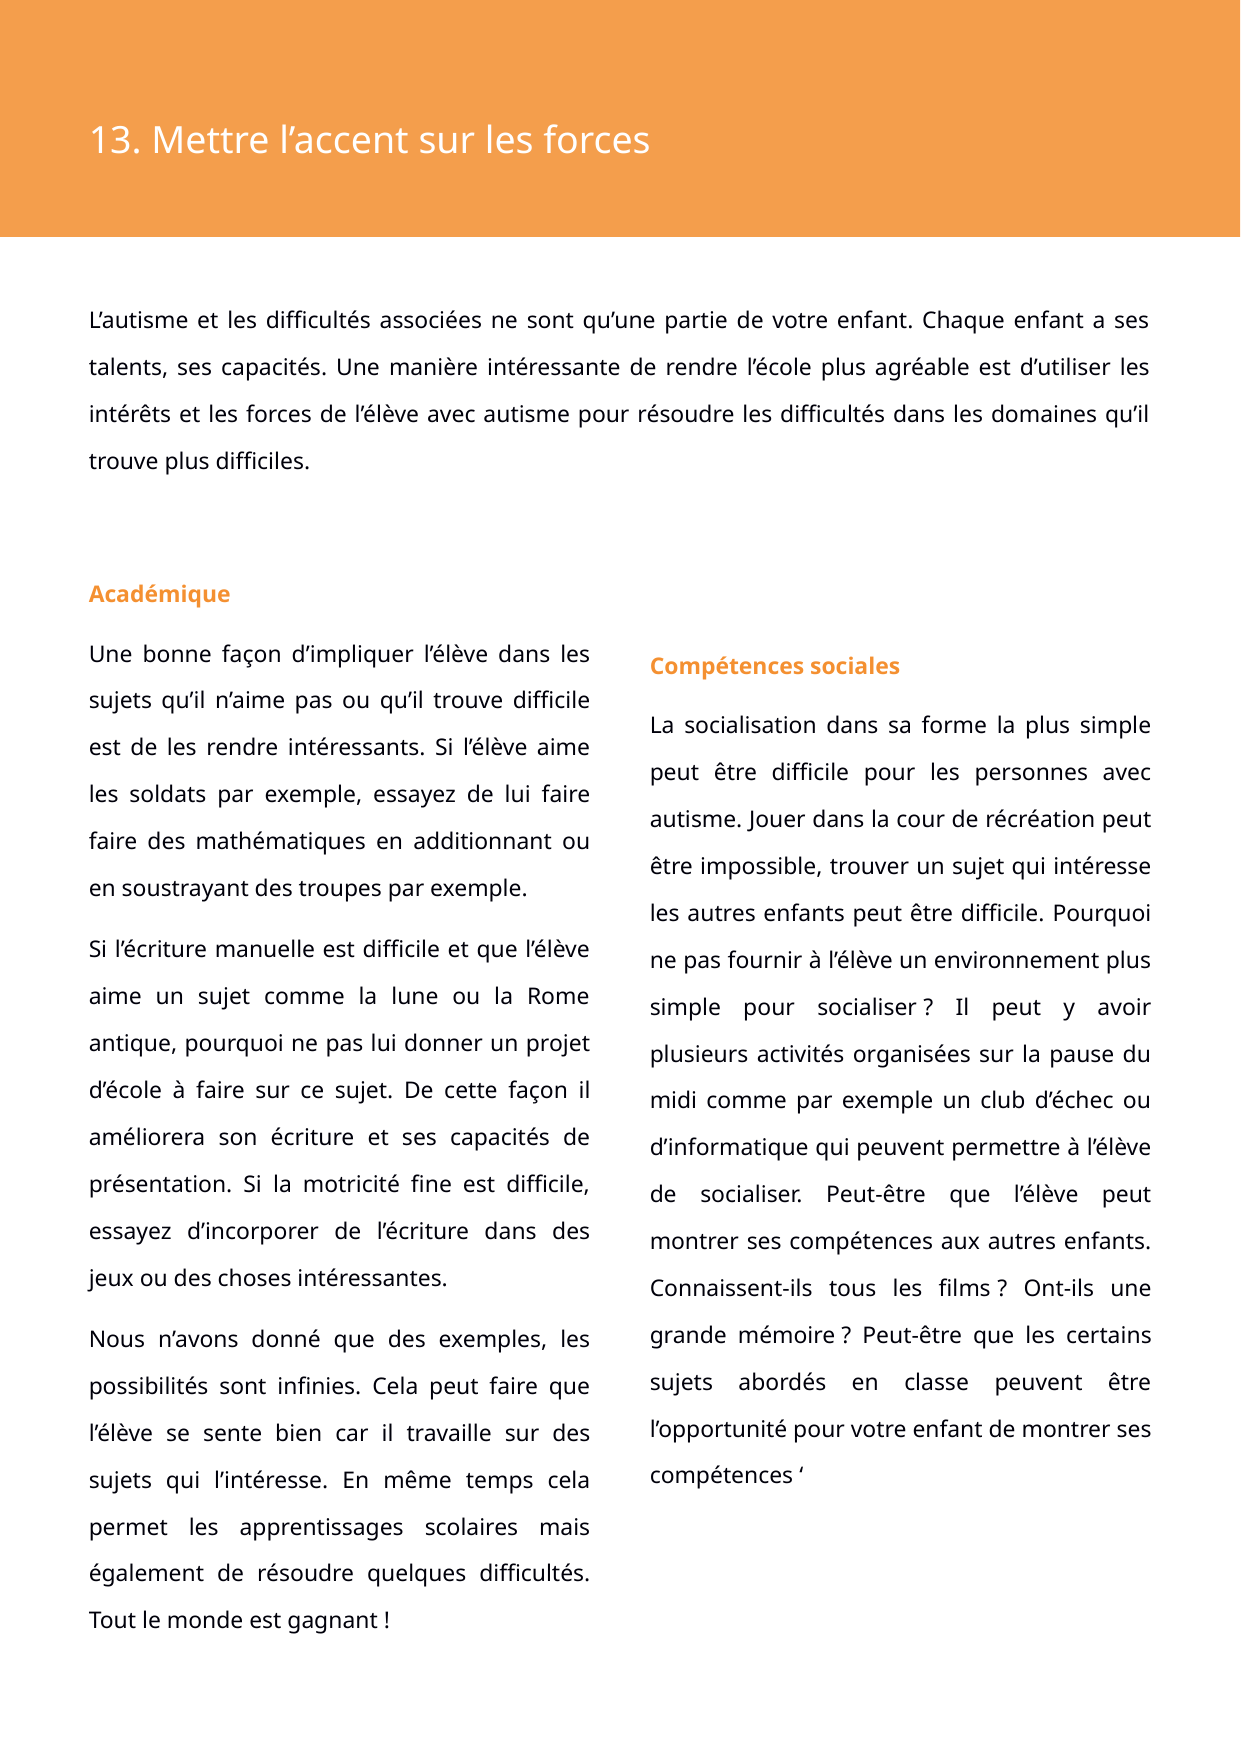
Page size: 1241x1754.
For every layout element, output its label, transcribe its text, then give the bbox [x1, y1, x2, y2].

text Nous n’avons donné que des exemples, les possibilités sont infinies. Cela peut faire que l’élève se sente bien car il travaille sur des sujets qui l’intéresse. En même temps cela permet les apprentissages scolaires mais également de résoudre quelques difficultés. Tout le monde est gagnant ! [88, 1323, 591, 1635]
text Une bonne façon d’impliquer l’élève dans les sujets qu’il n’aime pas ou qu’il trouve difficile est de les rendre intéressants. Si l’élève aime les soldats par exemple, essayez de lui faire faire des mathématiques en additionnant ou en soustrayant des troupes par exemple. [88, 637, 591, 903]
text Si l’écriture manuelle est difficile et que l’élève aime un sujet comme la lune ou la Rome antique, pourquoi ne pas lui donner un projet d’école à faire sur ce sujet. De cette façon il améliorera son écriture et ses capacités de présentation. Si la motricité fine est difficile, essayez d’incorporer de l’écriture dans des jeux ou des choses intéressantes. [88, 933, 591, 1293]
text La socialisation dans sa forme la plus simple peut être difficile pour les personnes avec autisme. Jouer dans la cour de récréation peut être impossible, trouver un sujet qui intéresse les autres enfants peut être difficile. Pourquoi ne pas fournir à l’élève un environnement plus simple pour socialiser ? Il peut y avoir plusieurs activités organisées sur la pause du midi comme par exemple un club d’échec ou d’informatique qui peuvent permettre à l’élève de socialiser. Peut-être que l’élève peut montrer ses compétences aux autres enfants. Connaissent-ils tous les films ? Ont-ils une grande mémoire ? Peut-être que les certains sujets abordés en classe peuvent être l’opportunité pour votre enfant de montrer ses compétences ‘ [649, 709, 1152, 1491]
subtitle Académique [88, 578, 591, 609]
subtitle Compétences sociales [649, 650, 1152, 681]
text L’autisme et les difficultés associées ne sont qu’une partie de votre enfant. Chaque enfant a ses talents, ses capacités. Une manière intéressante de rendre l’école plus agréable est d’utiliser les intérêts et les forces de l’élève avec autisme pour résoudre les difficultés dans les domaines qu’il trouve plus difficiles. [88, 304, 1152, 476]
subtitle 13. Mettre l’accent sur les forces [88, 113, 1152, 164]
